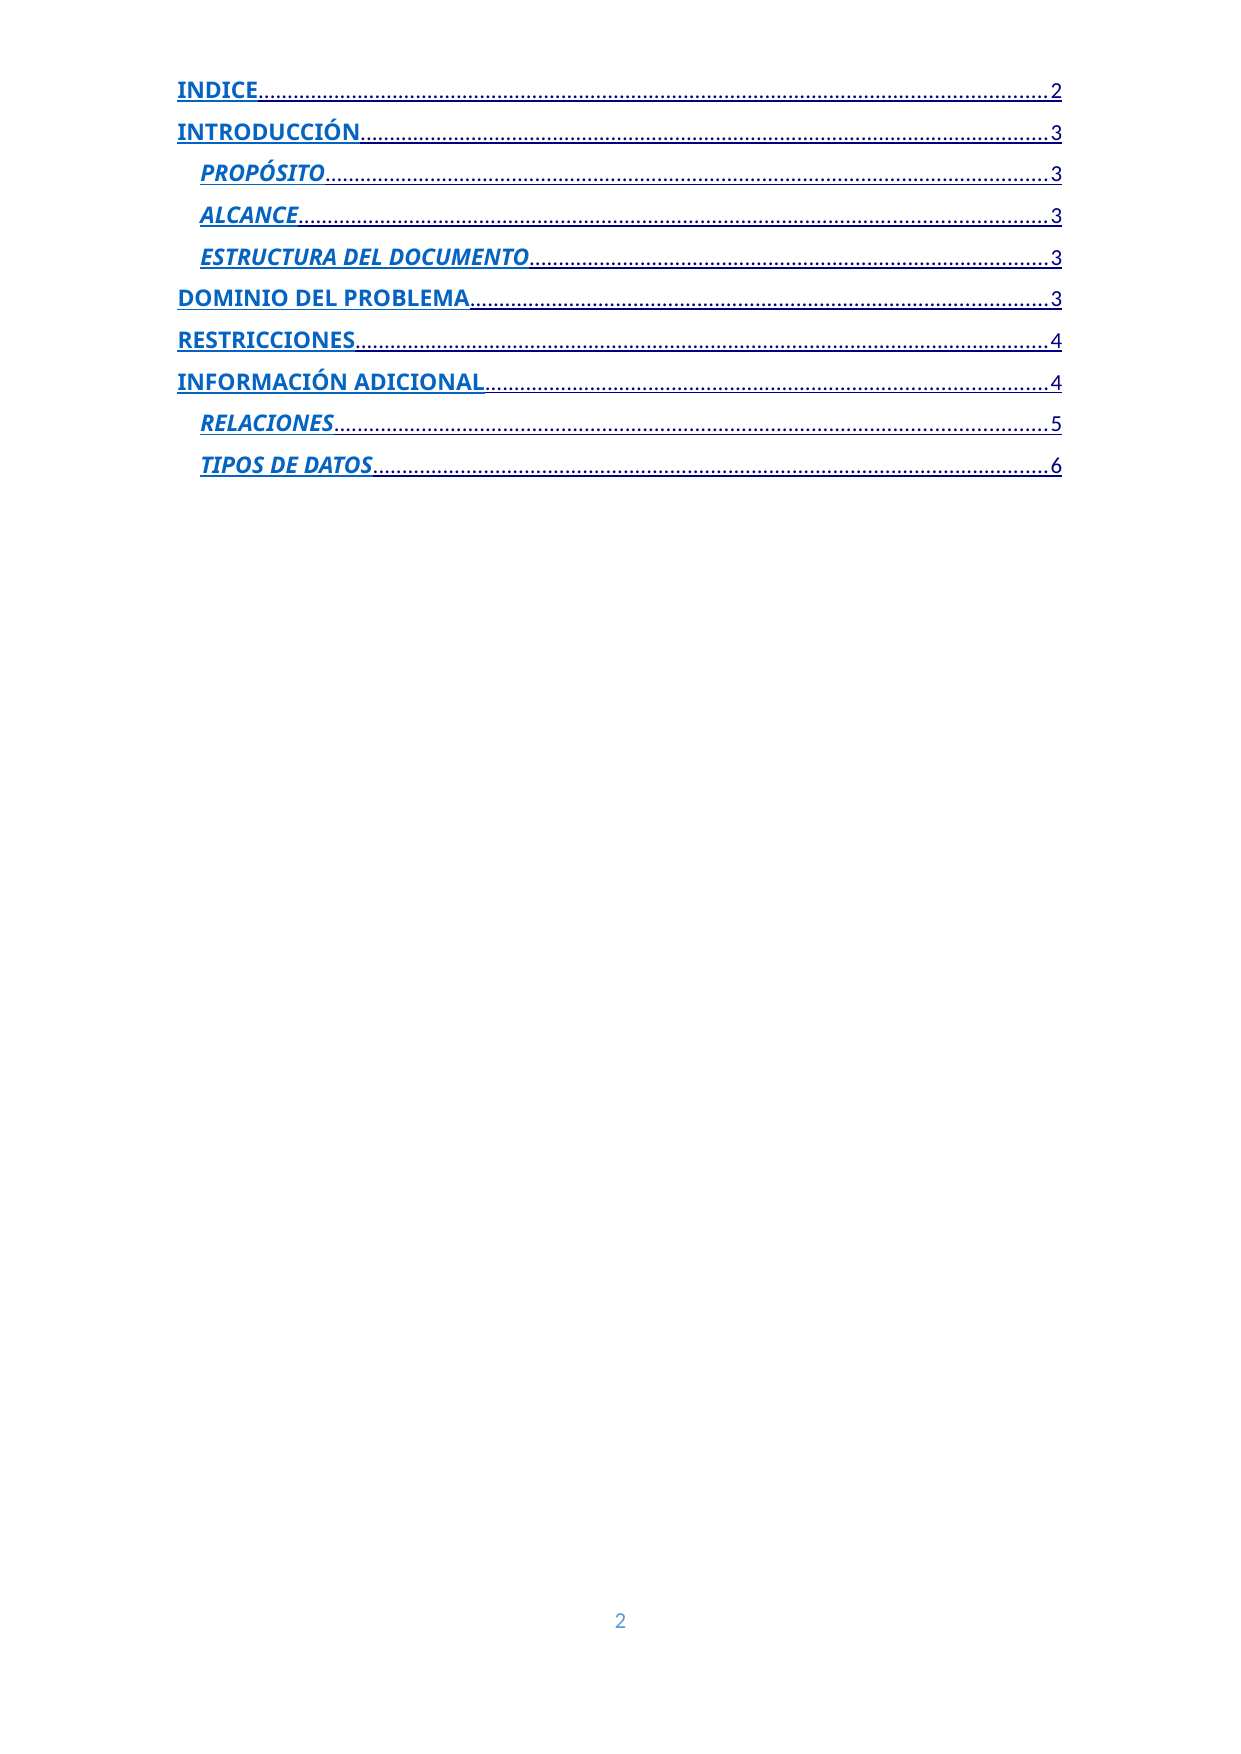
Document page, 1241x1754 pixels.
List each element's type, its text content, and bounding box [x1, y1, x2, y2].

text PROPÓSITO 3 [200, 157, 1063, 188]
text INDICE 2 [177, 74, 1063, 105]
text INFORMACIÓN ADICIONAL 4 [177, 365, 1063, 397]
text RELACIONES 5 [200, 407, 1063, 438]
text DOMINIO DEL PROBLEMA 3 [177, 282, 1063, 313]
text INTRODUCCIÓN 3 [177, 115, 1063, 147]
text TIPOS DE DATOS 6 [200, 449, 1063, 480]
text ESTRUCTURA DEL DOCUMENTO 3 [200, 240, 1063, 272]
text RESTRICCIONES 4 [177, 324, 1063, 355]
text ALCANCE 3 [200, 199, 1063, 230]
